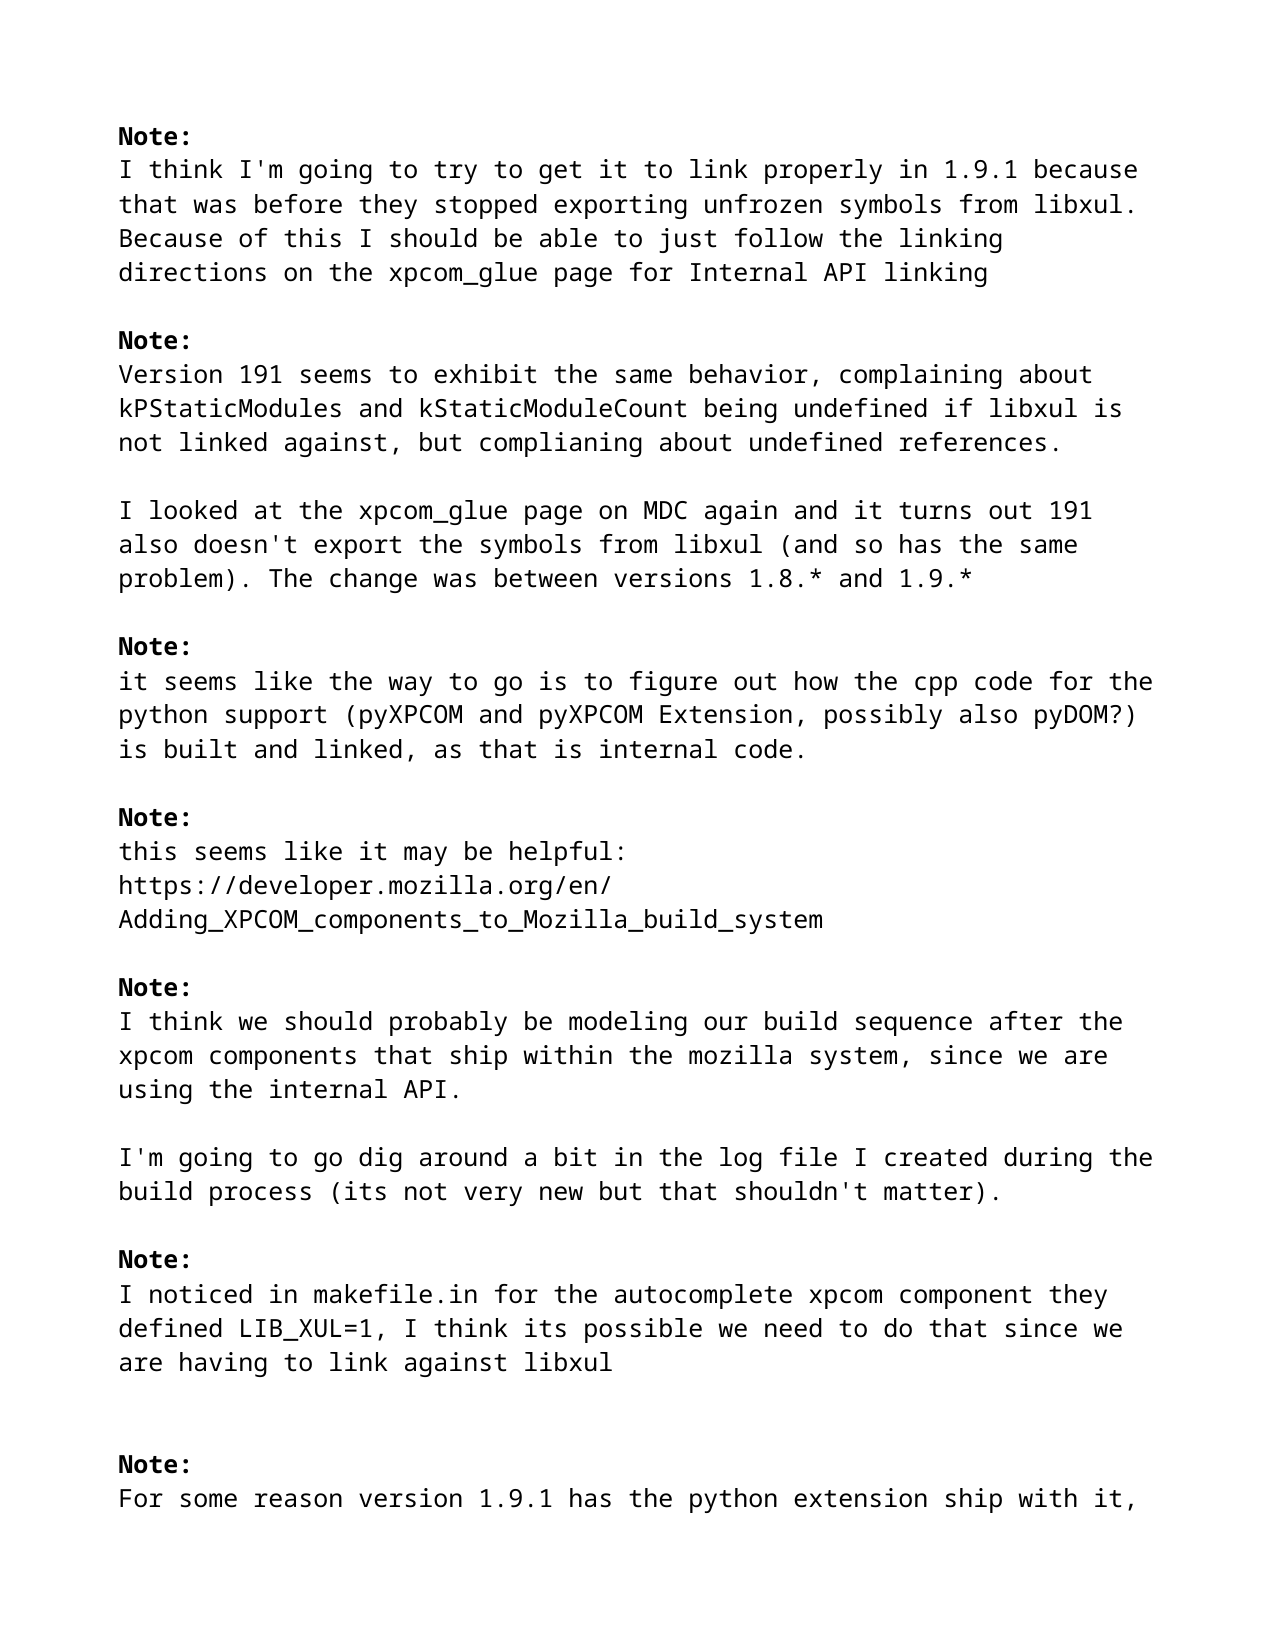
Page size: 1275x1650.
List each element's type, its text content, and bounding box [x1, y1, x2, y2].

text Note: [118, 322, 1157, 357]
text it seems like the way to go is to figure out how the cpp code for the python support (pyXPCOM and pyXPCOM Extension, possibly also pyDOM?) is built and linked, as that is internal code. [118, 663, 1157, 765]
text I looked at the xpcom_glue page on MDC again and it turns out 191 also doesn't export the symbols from libxul (and so has the same problem). The change was between versions 1.8.* and 1.9.* [118, 493, 1157, 595]
text Note: [118, 118, 1157, 152]
text I noticed in makefile.in for the autocomplete xpcom component they defined LIB_XUL=1, I think its possible we need to do that since we are having to link against libxul [118, 1276, 1157, 1378]
text https://developer.mozilla.org/en/Adding_XPCOM_components_to_Mozilla_build_system [118, 867, 1157, 936]
text Note: [118, 970, 1157, 1004]
text I think I'm going to try to get it to link properly in 1.9.1 because that was before they stopped exporting unfrozen symbols from libxul. Because of this I should be able to just follow the linking directions on the xpcom_glue page for Internal API linking [118, 152, 1157, 288]
text For some reason version 1.9.1 has the python extension ship with it, [118, 1481, 1157, 1515]
text Note: [118, 629, 1157, 663]
text I'm going to go dig around a bit in the log file I created during the build process (its not very new but that shouldn't matter). [118, 1140, 1157, 1208]
text Version 191 seems to exhibit the same behavior, complaining about kPStaticModules and kStaticModuleCount being undefined if libxul is not linked against, but complianing about undefined references. [118, 357, 1157, 459]
text Note: [118, 1447, 1157, 1481]
text this seems like it may be helpful: [118, 833, 1157, 867]
text Note: [118, 799, 1157, 833]
text Note: [118, 1242, 1157, 1276]
text I think we should probably be modeling our build sequence after the xpcom components that ship within the mozilla system, since we are using the internal API. [118, 1004, 1157, 1106]
